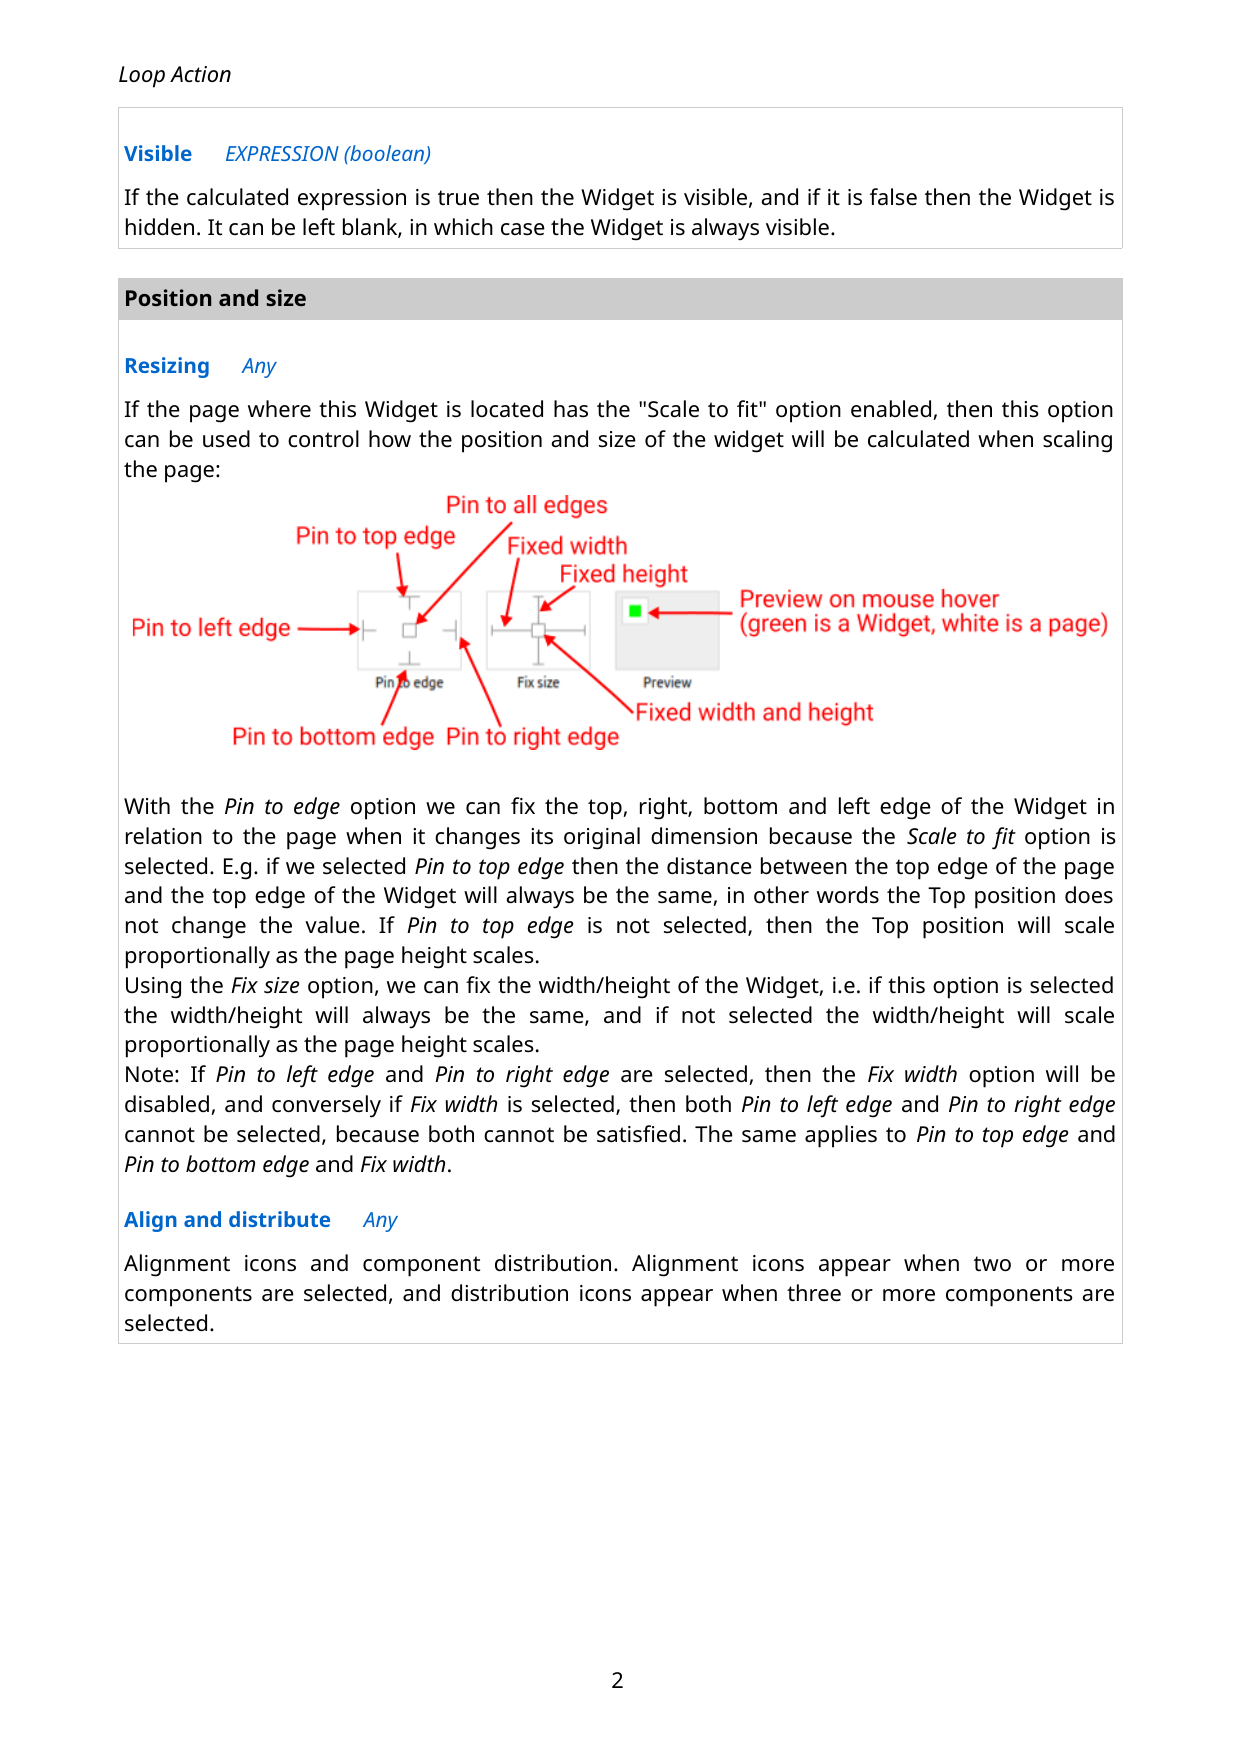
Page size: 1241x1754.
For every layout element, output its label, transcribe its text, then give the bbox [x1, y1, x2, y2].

table_cell With the Pin to edge option we can fix the top, right, bottom and left edge of the Widget in relation to the page when it changes its original dimension because the Scale to fit option is selected. E.g. if we selected Pin to top edge then the distance between the top edge of the page and the top edge of the Widget will always be the same, in other words the Top position does not change the value. If Pin to top edge is not selected, then the Top position will scale proportionally as the page height scales. Using the Fix size option, we can fix the width/height of the Widget, i.e. if this option is selected the width/height will always be the same, and if not selected the width/height will scale proportionally as the page height scales. Note: If Pin to left edge and Pin to right edge are selected, then the Fix width option will be disabled, and conversely if Fix width is selected, then both Pin to left edge and Pin to right edge cannot be selected, because both cannot be satisfied. The same applies to Pin to top edge and Pin to bottom edge and Fix width. Align and distribute Any Alignment icons and component distribution. Alignment icons appear when two or more components are selected, and distribution icons appear when three or more components are selected. [119, 750, 1122, 1343]
table_header Position and size [119, 279, 1122, 319]
table_cell Resizing Any If the page where this Widget is located has the "Scale to fit" option enabled, then this option can be used to control how the position and size of the widget will be calculated when scaling the page: [119, 320, 1122, 749]
picture [132, 495, 1108, 750]
table_cell Visible EXPRESSION (boolean) If the calculated expression is true then the Widget is visible, and if it is false then the Widget is hidden. It can be left blank, in which case the Widget is always visible. [119, 108, 1122, 247]
